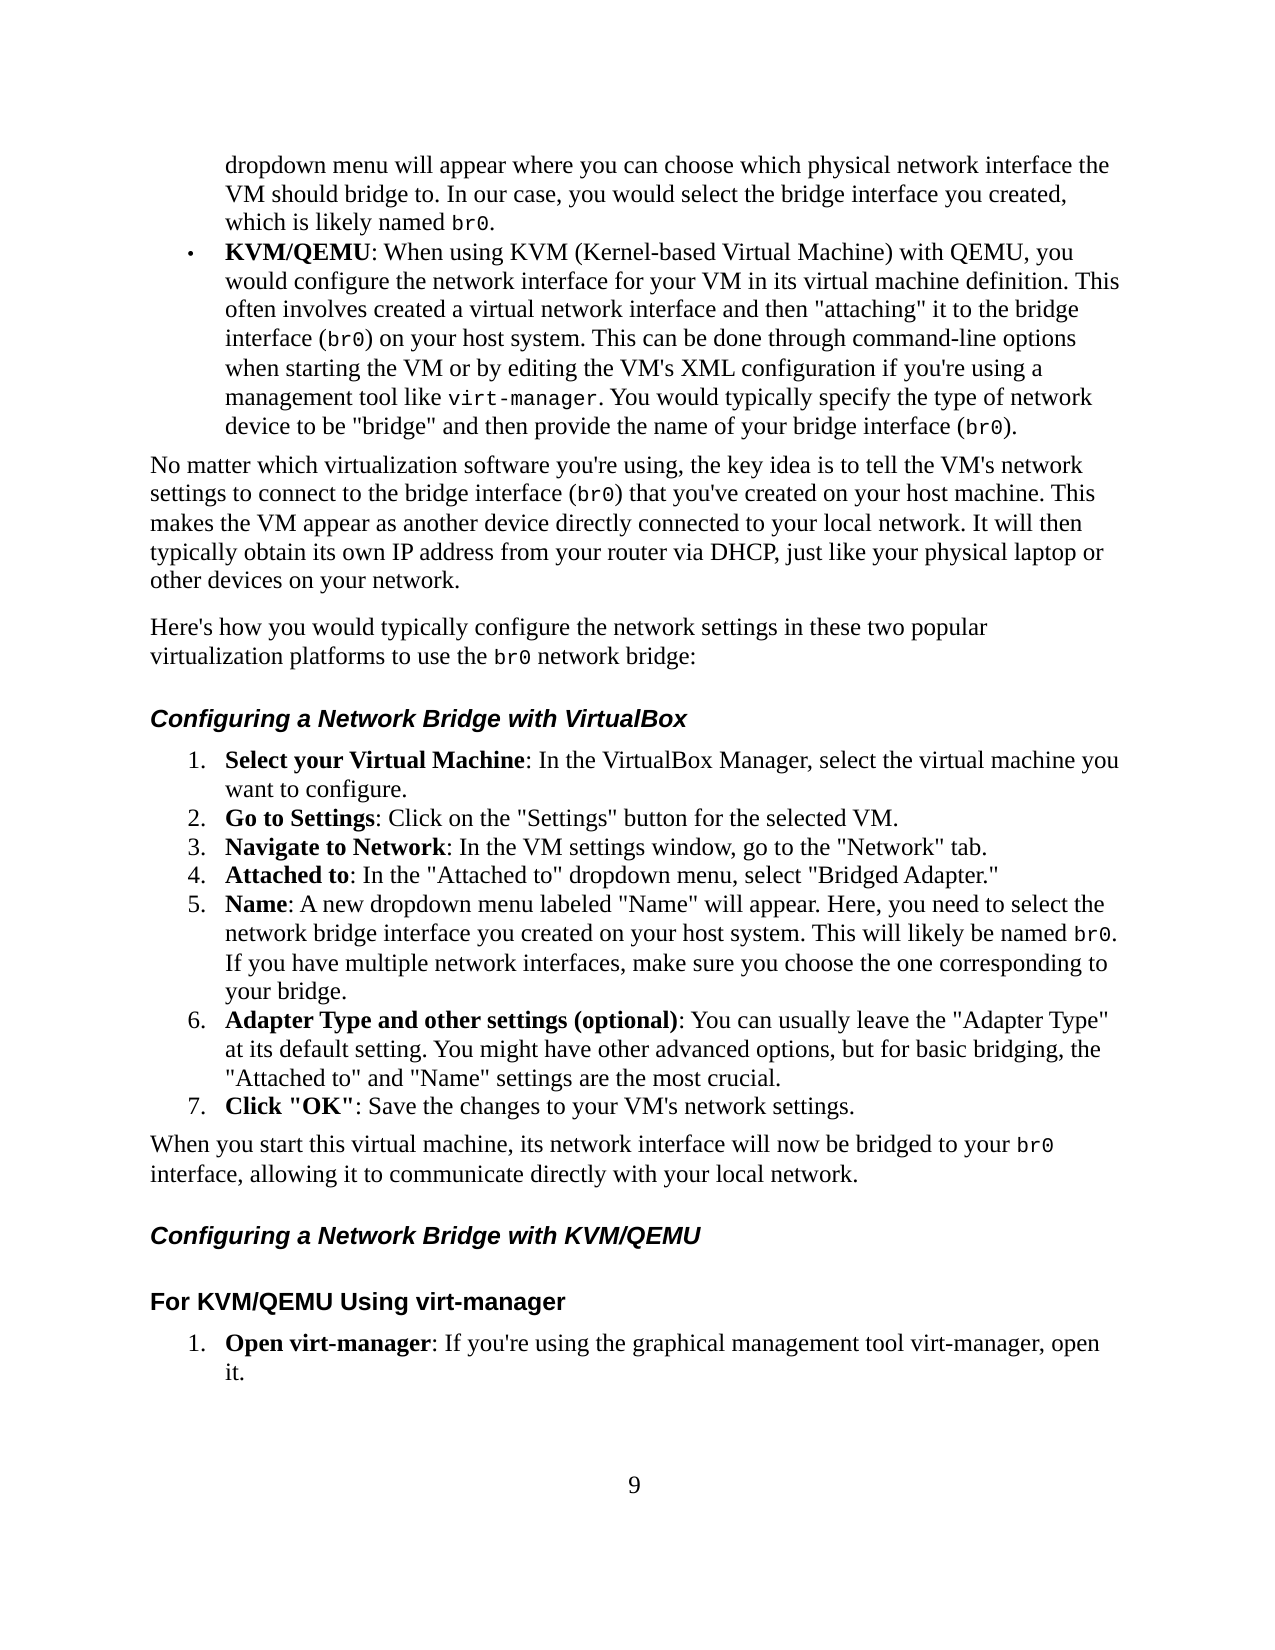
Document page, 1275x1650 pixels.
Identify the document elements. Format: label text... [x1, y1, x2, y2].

list KVM/QEMU: When using KVM (Kernel-based Virtual Machine) with QEMU, you would configure the network interface for your VM in its virtual machine definition. This often involves created a virtual network interface and then "attaching" it to the bridge interface (br0) on your host system. This can be done through command-line options when starting the VM or by editing the VM's XML configuration if you're using a management tool like virt-manager. You would typically specify the type of network device to be "bridge" and then provide the name of your bridge interface (br0). [187, 237, 1125, 441]
list Navigate to Network: In the VM settings window, go to the "Network" tab. [187, 832, 1125, 861]
list Name: A new dropdown menu labeled "Name" will appear. Here, you need to select the network bridge interface you created on your host system. This will likely be named br0. If you have multiple network interfaces, make sure you choose the one corresponding to your bridge. [187, 889, 1125, 1005]
list Click "OK": Save the changes to your VM's network settings. [187, 1091, 1125, 1120]
text Here's how you would typically configure the network settings in these two popular virtualization platforms to use the br0 network bridge: [150, 612, 1125, 671]
subtitle For KVM/QEMU Using virt-manager [150, 1287, 1125, 1316]
subtitle Configuring a Network Bridge with VirtualBox [150, 704, 1125, 733]
list Adapter Type and other settings (optional): You can usually leave the "Adapter Type" at its default setting. You might have other advanced options, but for basic bridging, the "Attached to" and "Name" settings are the most crucial. [187, 1005, 1125, 1091]
text No matter which virtualization software you're using, the key idea is to tell the VM's network settings to connect to the bridge interface (br0) that you've created on your host machine. This makes the VM appear as another device directly connected to your local network. It will then typically obtain its own IP address from your router via DHCP, just like your physical laptop or other devices on your network. [150, 450, 1125, 594]
list Go to Settings: Click on the "Settings" button for the selected VM. [187, 803, 1125, 832]
list Open virt-manager: If you're using the graphical management tool virt-manager, open it. [187, 1328, 1125, 1386]
list Select your Virtual Machine: In the VirtualBox Manager, select the virtual machine you want to configure. [187, 746, 1125, 803]
subtitle Configuring a Network Bridge with KVM/QEMU [150, 1221, 1125, 1250]
list Attached to: In the "Attached to" dropdown menu, select "Bridged Adapter." [187, 861, 1125, 889]
list dropdown menu will appear where you can choose which physical network interface the VM should bridge to. In our case, you would select the bridge interface you created, which is likely named br0. [187, 150, 1125, 237]
text When you start this virtual machine, its network interface will now be bridged to your br0 interface, allowing it to communicate directly with your local network. [150, 1129, 1125, 1187]
